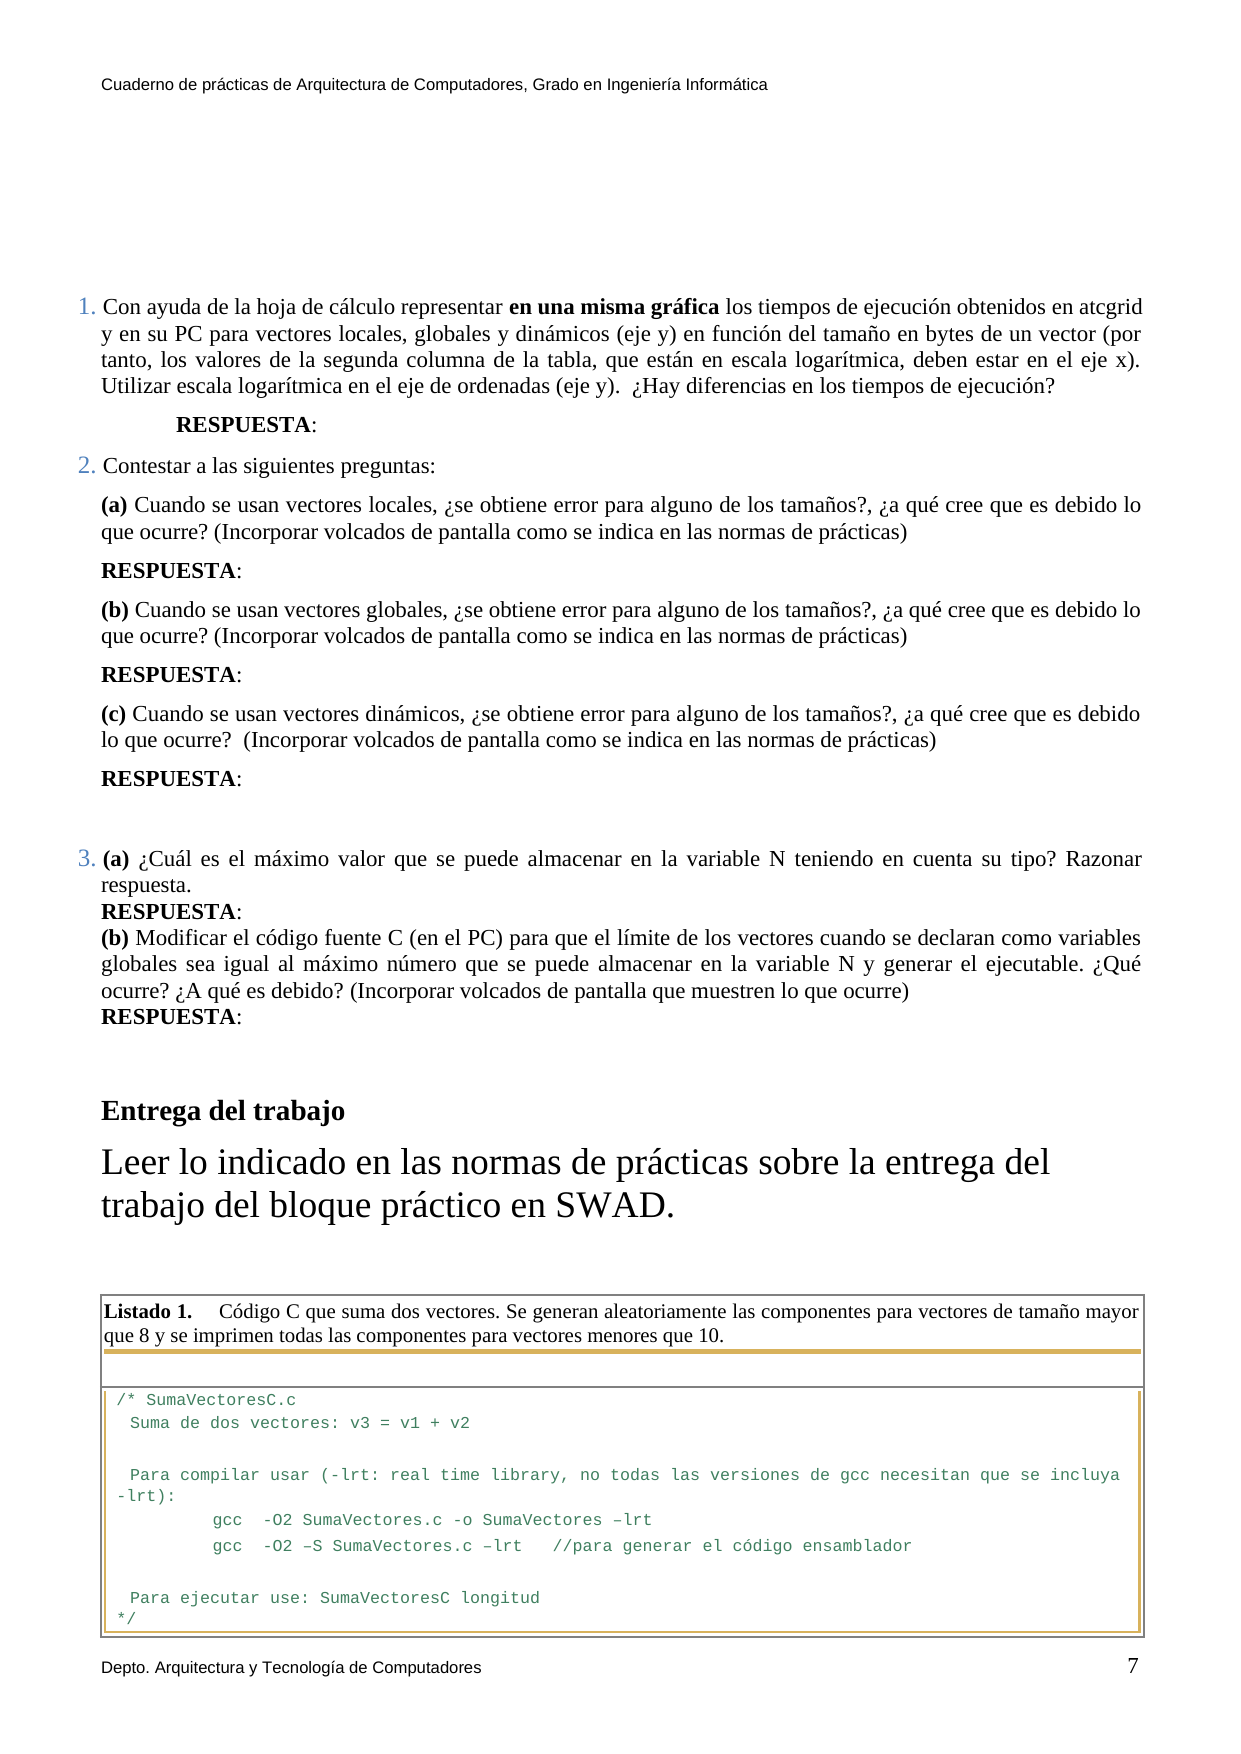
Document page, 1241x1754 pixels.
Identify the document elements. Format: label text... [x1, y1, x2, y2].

table_header Listado 1. Código C que suma dos vectores. Se generan aleatoriamente las componentes para vectores de tamaño mayor que 8 y se imprimen todas las componentes para vectores menores que 10. [102, 1296, 1143, 1386]
list Con ayuda de la hoja de cálculo representar en una misma gráfica los tiempos de ejecución obtenidos en atcgrid y en su PC para vectores locales, globales y dinámicos (eje y) en función del tamaño en bytes de un vector (por tanto, los valores de la segunda columna de la tabla, que están en escala logarítmica, deben estar en el eje x). Utilizar escala logarítmica en el eje de ordenadas (eje y). ¿Hay diferencias en los tiempos de ejecución? [71, 291, 1143, 399]
subtitle Entrega del trabajo [101, 1093, 1143, 1127]
list RESPUESTA: [101, 557, 1143, 583]
text Leer lo indicado en las normas de prácticas sobre la entrega del trabajo del bloque práctico en SWAD. [101, 1139, 1143, 1226]
table_cell /* SumaVectoresC.c Suma de dos vectores: v3 = v1 + v2 Para compilar usar (-lrt: real time library, no todas las versiones de gcc necesitan que se incluya -lrt): gcc -O2 SumaVectores.c -o SumaVectores –lrt gcc -O2 –S SumaVectores.c –lrt //para generar el código ensamblador Para ejecutar use: SumaVectoresC longitud */ [102, 1388, 1143, 1636]
list (b) Cuando se usan vectores globales, ¿se obtiene error para alguno de los tamaños?, ¿a qué cree que es debido lo que ocurre? (Incorporar volcados de pantalla como se indica en las normas de prácticas) [101, 596, 1143, 648]
list (c) Cuando se usan vectores dinámicos, ¿se obtiene error para alguno de los tamaños?, ¿a qué cree que es debido lo que ocurre? (Incorporar volcados de pantalla como se indica en las normas de prácticas) [101, 700, 1143, 752]
list RESPUESTA: [176, 411, 1143, 438]
text (b) Modificar el código fuente C (en el PC) para que el límite de los vectores cuando se declaran como variables globales sea igual al máximo número que se puede almacenar en la variable N y generar el ejecutable. ¿Qué ocurre? ¿A qué es debido? (Incorporar volcados de pantalla que muestren lo que ocurre) [101, 924, 1143, 1003]
text RESPUESTA: [101, 898, 1143, 924]
list RESPUESTA: [101, 661, 1143, 687]
list Contestar a las siguientes preguntas: [71, 450, 1143, 479]
text RESPUESTA: [101, 1003, 1143, 1029]
list (a) Cuando se usan vectores locales, ¿se obtiene error para alguno de los tamaños?, ¿a qué cree que es debido lo que ocurre? (Incorporar volcados de pantalla como se indica en las normas de prácticas) [101, 492, 1143, 544]
list (a) ¿Cuál es el máximo valor que se puede almacenar en la variable N teniendo en cuenta su tipo? Razonar respuesta. [71, 843, 1143, 898]
list RESPUESTA: [101, 765, 1143, 791]
